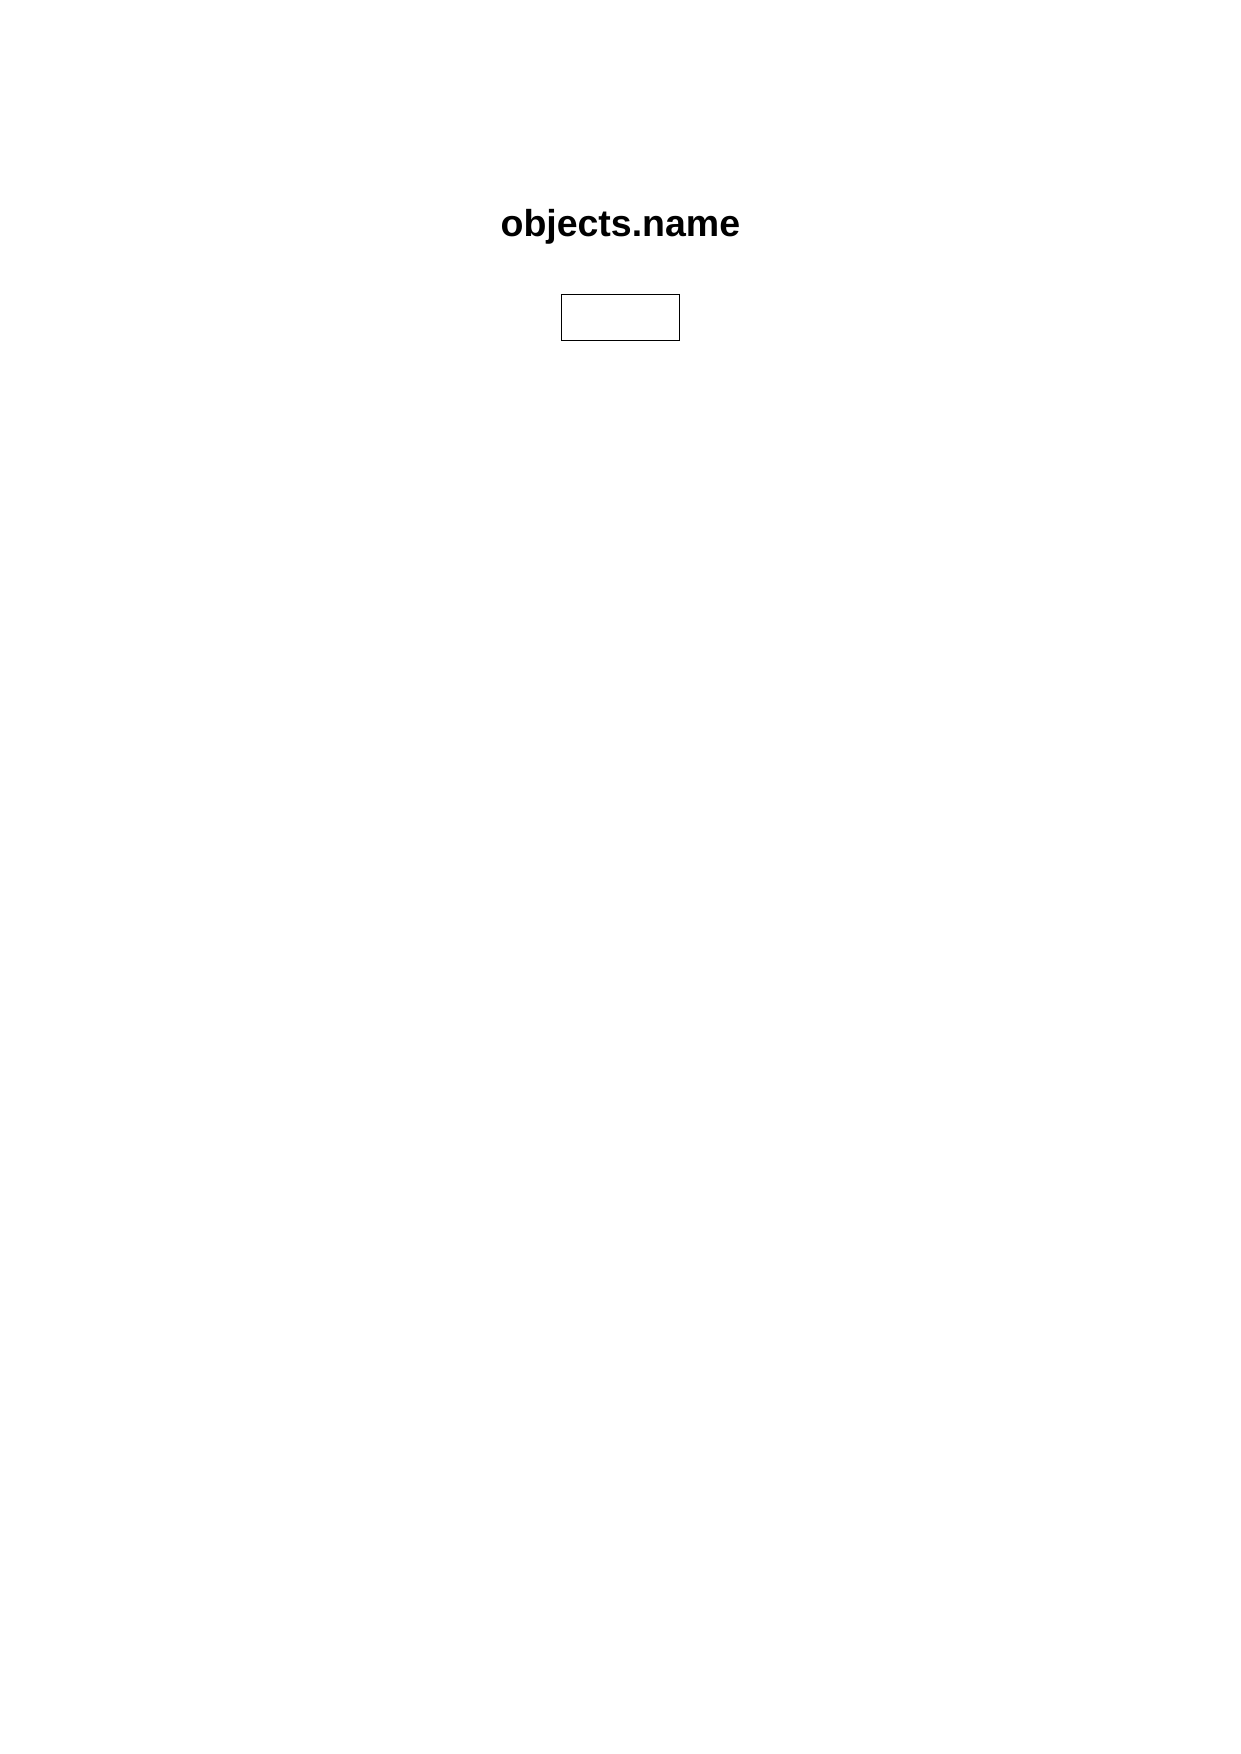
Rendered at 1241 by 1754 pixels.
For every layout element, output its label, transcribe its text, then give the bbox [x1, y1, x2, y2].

title objects.name [118, 201, 1122, 244]
